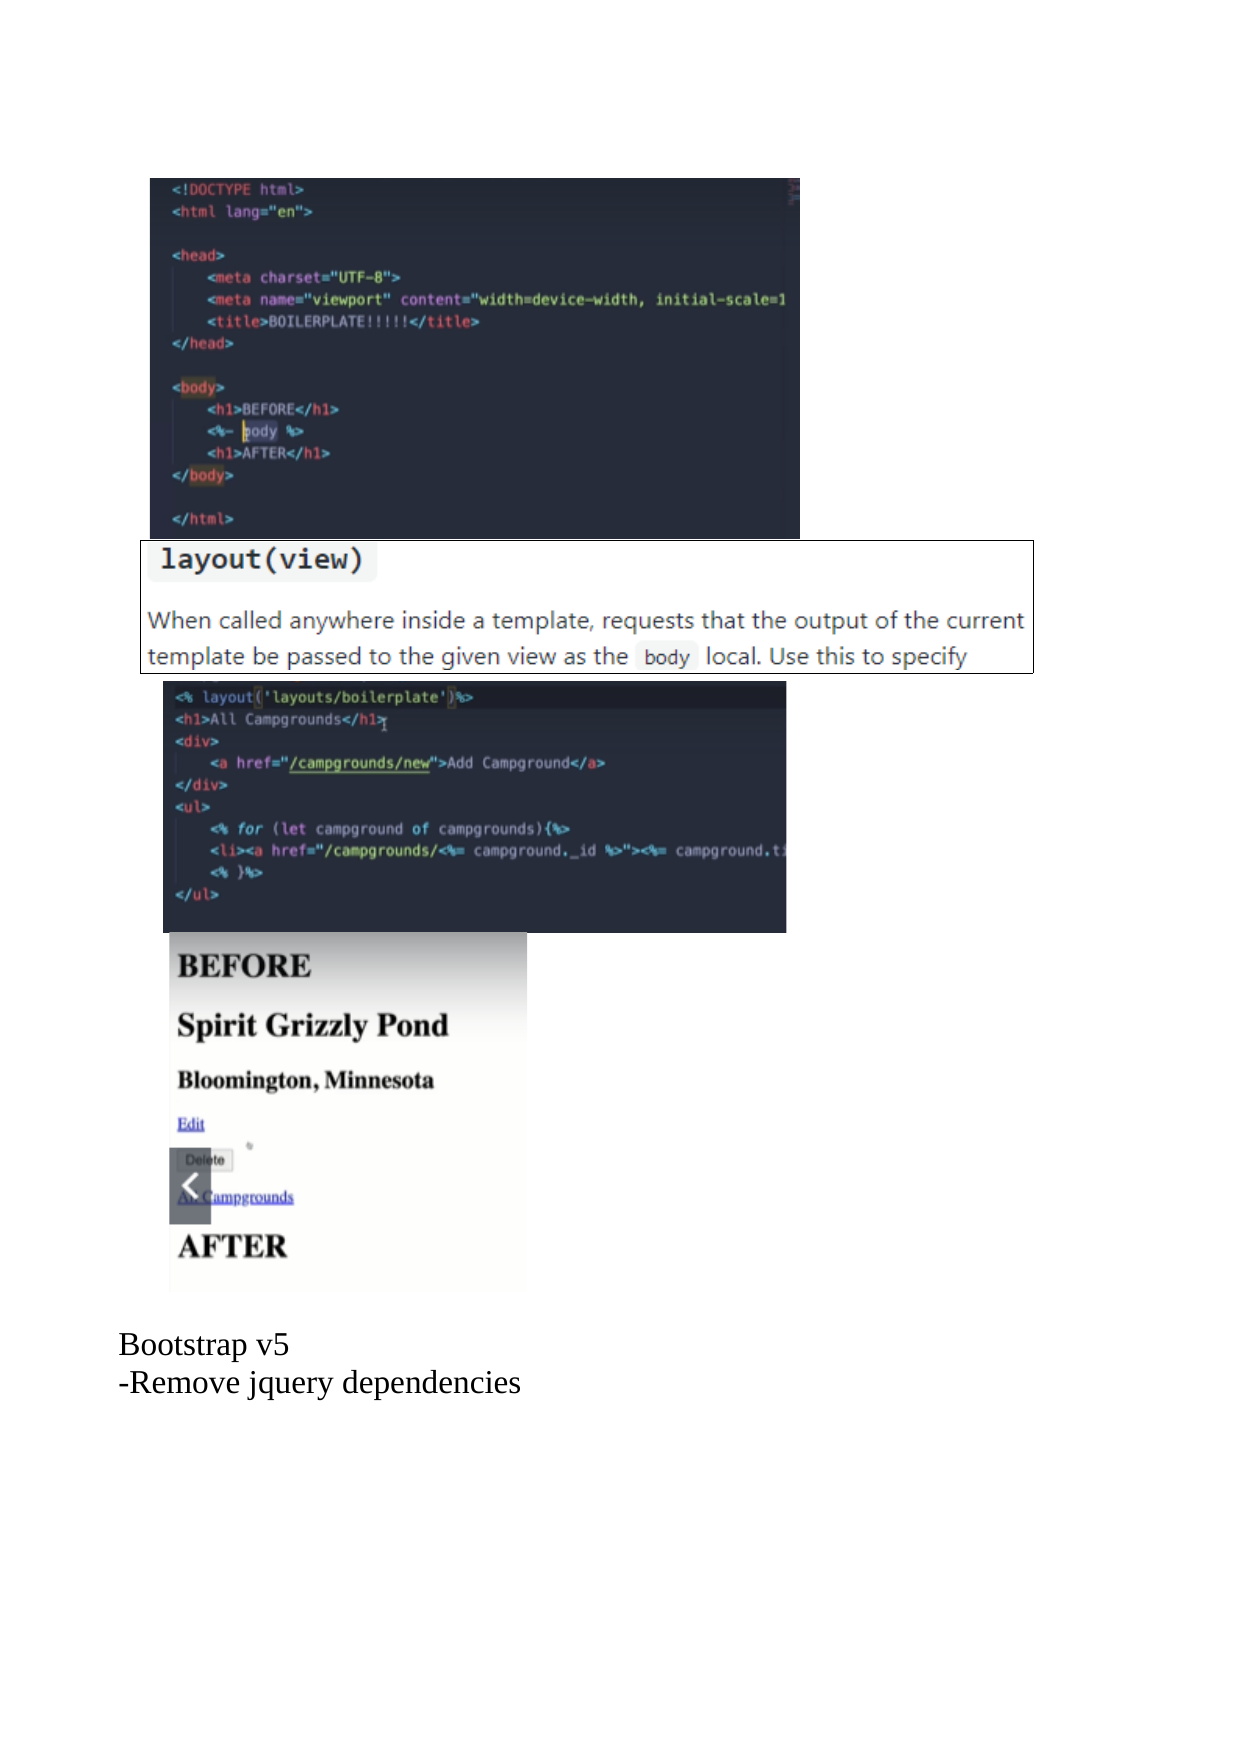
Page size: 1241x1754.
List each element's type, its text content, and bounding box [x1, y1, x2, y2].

picture [163, 681, 787, 1292]
text Bootstrap v5 [118, 1324, 1122, 1363]
picture [143, 542, 1030, 670]
text -Remove jquery dependencies [118, 1363, 1122, 1401]
picture [149, 178, 800, 539]
